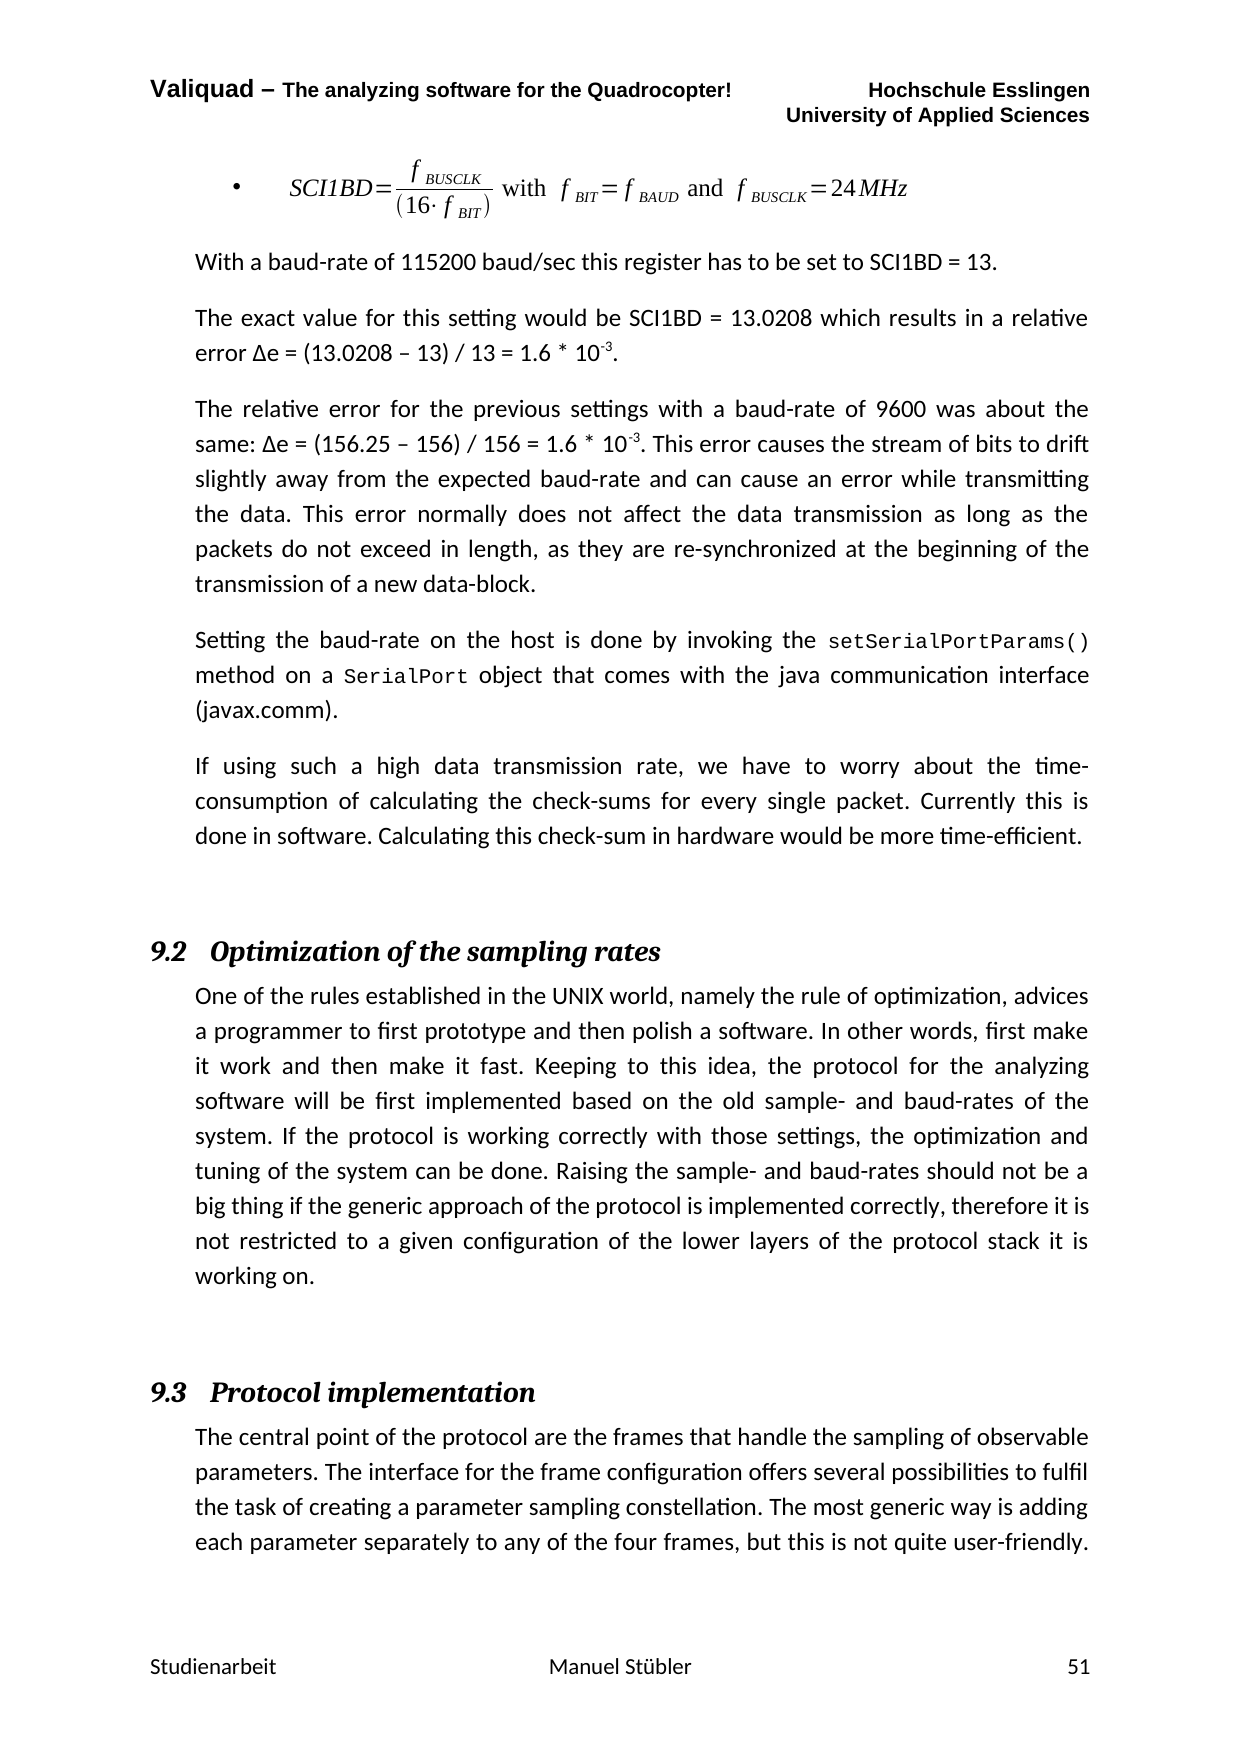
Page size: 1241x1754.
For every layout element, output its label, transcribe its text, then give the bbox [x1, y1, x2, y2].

text One of the rules established in the UNIX world, namely the rule of optimization, advices a programmer to first prototype and then polish a software. In other words, first make it work and then make it fast. Keeping to this idea, the protocol for the analyzing software will be first implemented based on the old sample- and baud-rates of the system. If the protocol is working correctly with those settings, the optimization and tuning of the system can be done. Raising the sample- and baud-rates should not be a big thing if the generic approach of the protocol is implemented correctly, therefore it is not restricted to a given configuration of the lower layers of the protocol stack it is working on. [195, 980, 1090, 1291]
text With a baud-rate of 115200 baud/sec this register has to be set to SCI1BD = 13. [195, 246, 1090, 277]
subtitle Optimization of the sampling rates [150, 936, 1090, 969]
text The relative error for the previous settings with a baud-rate of 9600 was about the same: ∆e = (156.25 – 156) / 156 = 1.6 * 10-3. This error causes the stream of bits to drift slightly away from the expected baud-rate and can cause an error while transmitting the data. This error normally does not affect the data transmission as long as the packets do not exceed in length, as they are re-synchronized at the beginning of the transmission of a new data-block. [195, 393, 1090, 599]
subtitle Protocol implementation [150, 1376, 1090, 1410]
text Setting the baud-rate on the host is done by invoking the setSerialPortParams() method on a SerialPort object that comes with the java communication interface (javax.comm). [195, 624, 1090, 724]
text The central point of the protocol are the frames that handle the sampling of observable parameters. The interface for the frame configuration offers several possibilities to fulfil the task of creating a parameter sampling constellation. The most generic way is adding each parameter separately to any of the four frames, but this is not quite user-friendly. [195, 1421, 1090, 1557]
text If using such a high data transmission rate, we have to worry about the time-consumption of calculating the check-sums for every single packet. Currently this is done in software. Calculating this check-sum in hardware would be more time-efficient. [195, 750, 1090, 850]
text The exact value for this setting would be SCI1BD = 13.0208 which results in a relative error ∆e = (13.0208 – 13) / 13 = 1.6 * 10-3. [195, 302, 1090, 368]
